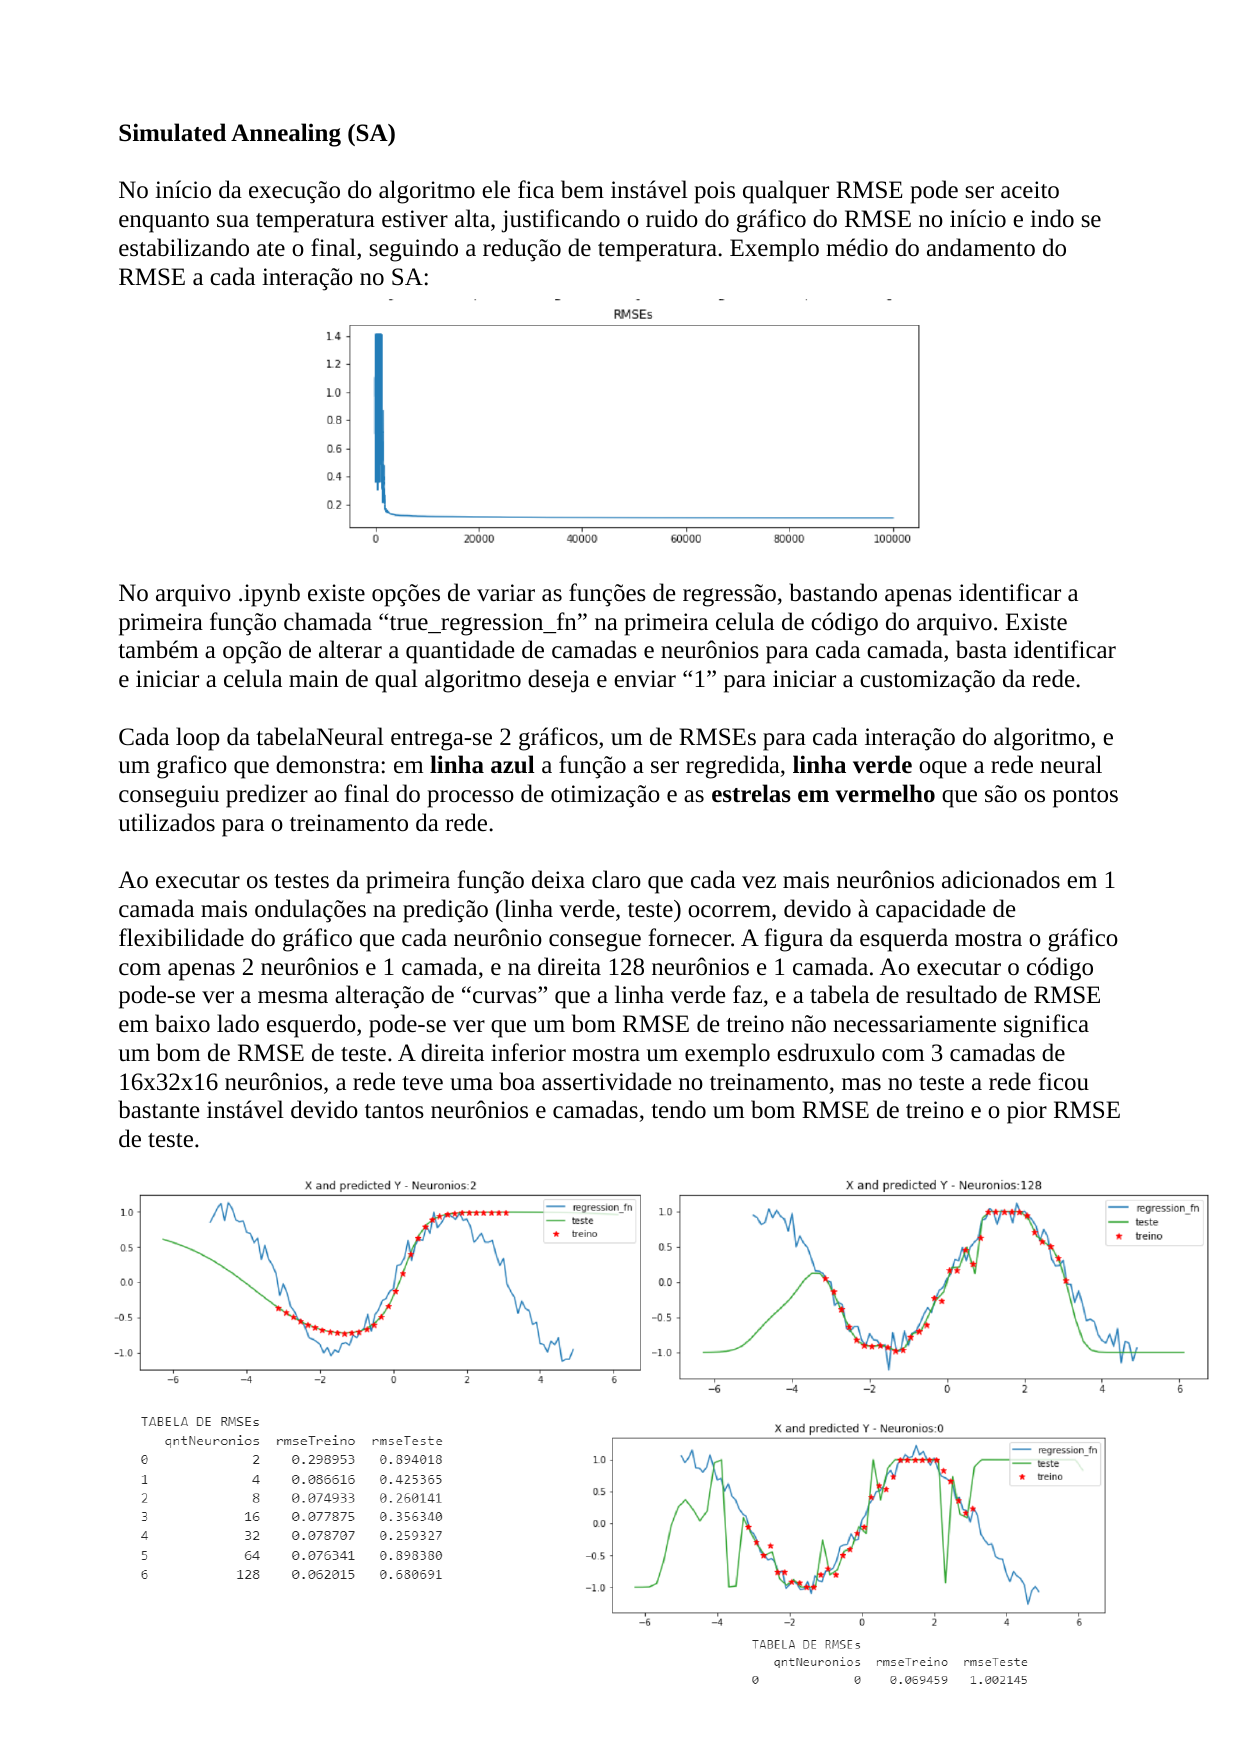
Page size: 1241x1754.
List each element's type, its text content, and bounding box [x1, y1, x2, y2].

text Cada loop da tabelaNeural entrega-se 2 gráficos, um de RMSEs para cada interação do algoritmo, e um grafico que demonstra: em linha azul a função a ser regredida, linha verde oque a rede neural conseguiu predizer ao final do processo de otimização e as estrelas em vermelho que são os pontos utilizados para o treinamento da rede. [118, 722, 1122, 837]
text Simulated Annealing (SA) [118, 118, 1122, 147]
picture [747, 1635, 1035, 1695]
text No arquivo .ipynb existe opções de variar as funções de regressão, bastando apenas identificar a primeira função chamada “true_regression_fn” na primeira celula de código do arquivo. Existe também a opção de alterar a quantidade de camadas e neurônios para cada camada, basta identificar e iniciar a celula main de qual algoritmo deseja e enviar “1” para iniciar a customização da rede. [118, 578, 1122, 693]
picture [130, 1407, 454, 1589]
text No início da execução do algoritmo ele fica bem instável pois qualquer RMSE pode ser aceito enquanto sua temperatura estiver alta, justificando o ruido do gráfico do RMSE no início e indo se estabilizando ate o final, seguindo a redução de temperatura. Exemplo médio do andamento do RMSE a cada interação no SA: [118, 176, 1122, 291]
picture [574, 1417, 1112, 1633]
text Ao executar os testes da primeira função deixa claro que cada vez mais neurônios adicionados em 1 camada mais ondulações na predição (linha verde, teste) ocorrem, devido à capacidade de flexibilidade do gráfico que cada neurônio consegue fornecer. A figura da esquerda mostra o gráfico com apenas 2 neurônios e 1 camada, e na direita 128 neurônios e 1 camada. Ao executar o código pode-se ver a mesma alteração de “curvas” que a linha verde faz, e a tabela de resultado de RMSE em baixo lado esquerdo, pode-se ver que um bom RMSE de treino não necessariamente significa um bom de RMSE de teste. A direita inferior mostra um exemplo esdruxulo com 3 camadas de 16x32x16 neurônios, a rede teve uma boa assertividade no treinamento, mas no teste a rede ficou bastante instável devido tantos neurônios e camadas, tendo um bom RMSE de treino e o pior RMSE de teste. [118, 866, 1122, 1153]
picture [652, 1177, 1213, 1396]
picture [319, 299, 931, 549]
picture [114, 1177, 646, 1388]
